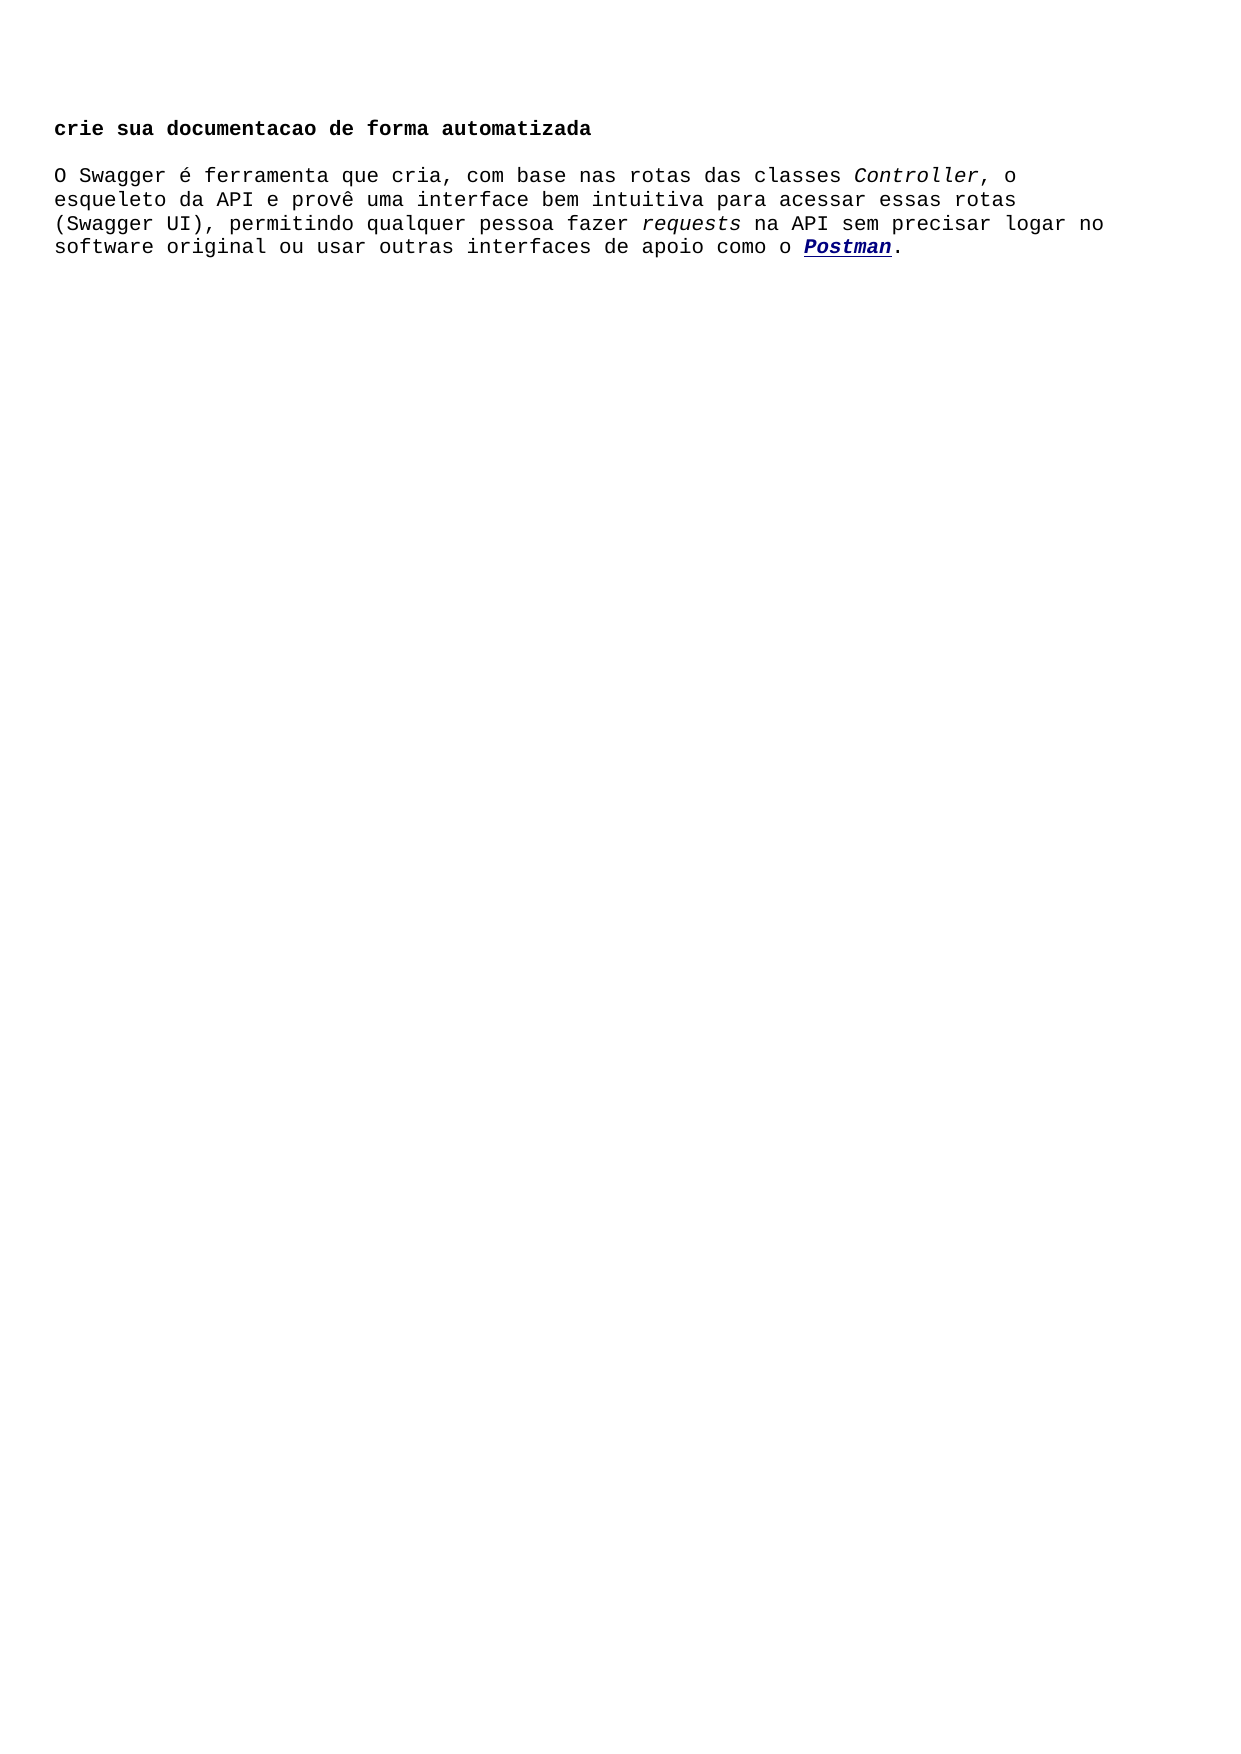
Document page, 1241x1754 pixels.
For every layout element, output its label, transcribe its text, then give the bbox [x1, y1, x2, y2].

text crie sua documentacao de forma automatizada [54, 118, 1122, 142]
text O Swagger é ferramenta que cria, com base nas rotas das classes Controller, o esqueleto da API e provê uma interface bem intuitiva para acessar essas rotas (Swagger UI), permitindo qualquer pessoa fazer requests na API sem precisar logar no software original ou usar outras interfaces de apoio como o Postman. [54, 165, 1122, 260]
